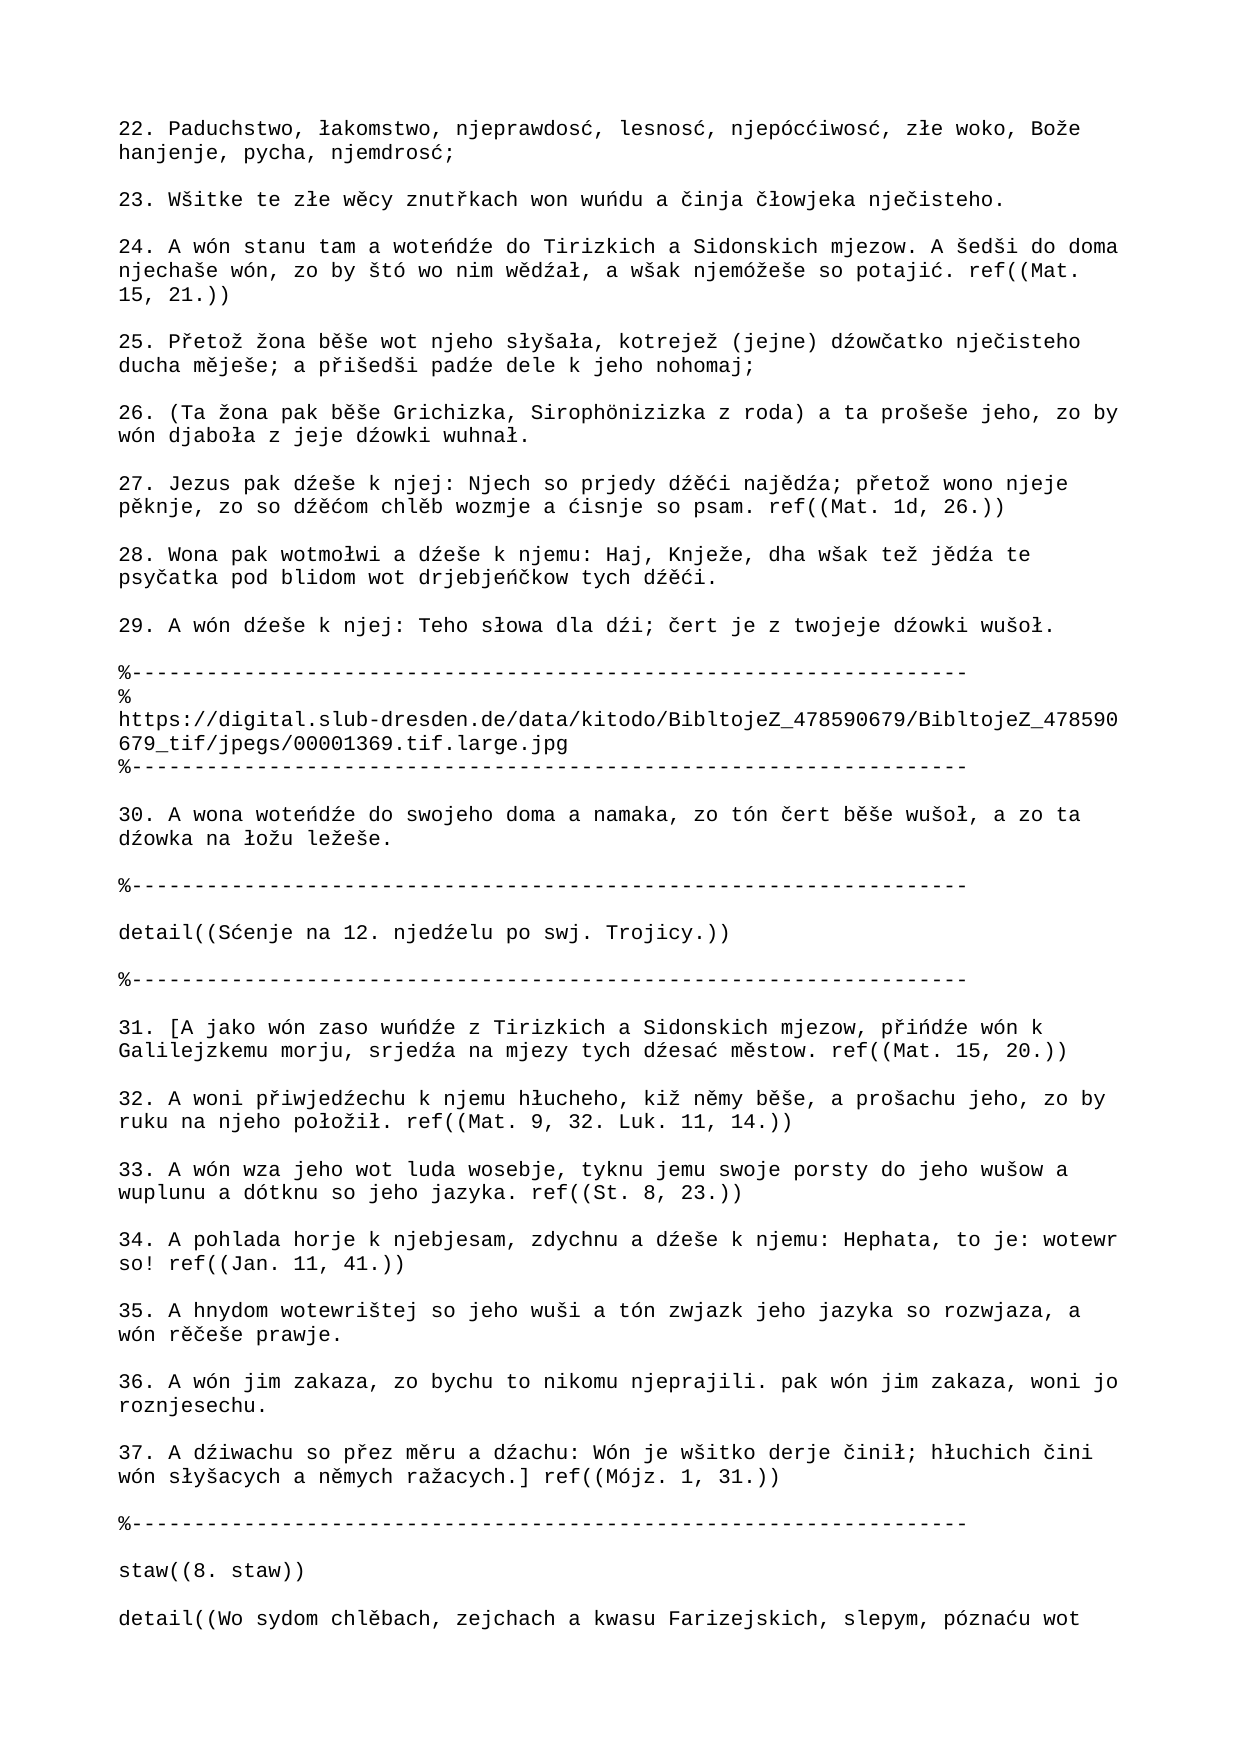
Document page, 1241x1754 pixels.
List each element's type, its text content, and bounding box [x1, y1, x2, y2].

text % https://digital.slub-dresden.de/data/kitodo/BibltojeZ_478590679/BibltojeZ_478590679_tif/jpegs/00001369.tif.large.jpg %------------------------------------------------------------------- [118, 686, 1122, 780]
text detail((Sćenje na 12. njedźelu po swj. Trojicy.)) [118, 922, 1122, 946]
text %------------------------------------------------------------------- [118, 969, 1122, 993]
text 35. A hnydom wotewrištej so jeho wuši a tón zwjazk jeho jazyka so rozwjaza, a wón rěčeše prawje. [118, 1300, 1122, 1348]
text 26. (Ta žona pak běše Grichizka, Sirophönizizka z roda) a ta prošeše jeho, zo by wón djaboła z jeje dźowki wuhnał. [118, 402, 1122, 449]
text %------------------------------------------------------------------- [118, 662, 1122, 686]
text staw((8. staw)) [118, 1561, 1122, 1584]
text 36. A wón jim zakaza, zo bychu to nikomu njeprajili. pak wón jim zakaza, woni jo roznjesechu. [118, 1371, 1122, 1419]
text 30. A wona woteńdźe do swojeho doma a namaka, zo tón čert běše wušoł, a zo ta dźowka na łožu ležeše. [118, 804, 1122, 851]
text 29. A wón dźeše k njej: Teho słowa dla dźi; čert je z twojeje dźowki wušoł. [118, 615, 1122, 638]
text 34. A pohlada horje k njebjesam, zdychnu a dźeše k njemu: Hephata, to je: wotewr so! ref((Jan. 11, 41.)) [118, 1229, 1122, 1277]
text 27. Jezus pak dźeše k njej: Njech so prjedy dźěći najědźa; přetož wono njeje pěknje, zo so dźěćom chlěb wozmje a ćisnje so psam. ref((Mat. 1d, 26.)) [118, 473, 1122, 520]
text %------------------------------------------------------------------- [118, 1513, 1122, 1537]
text 22. Paduchstwo, łakomstwo, njeprawdosć, lesnosć, njepócćiwosć, złe woko, Bože hanjenje, pycha, njemdrosć; [118, 118, 1122, 165]
text detail((Wo sydom chlěbach, zejchach a kwasu Farizejskich, slepym, póznaću wot [118, 1608, 1122, 1631]
text 37. A dźiwachu so přez měru a dźachu: Wón je wšitko derje činił; hłuchich čini wón słyšacych a němych ražacych.] ref((Mójz. 1, 31.)) [118, 1442, 1122, 1489]
text 31. [A jako wón zaso wuńdźe z Tirizkich a Sidonskich mjezow, přińdźe wón k Galilejzkemu morju, srjedźa na mjezy tych dźesać městow. ref((Mat. 15, 20.)) [118, 1017, 1122, 1064]
text 28. Wona pak wotmołwi a dźeše k njemu: Haj, Knježe, dha wšak tež jědźa te psyčatka pod blidom wot drjebjeńčkow tych dźěći. [118, 544, 1122, 591]
text 24. A wón stanu tam a woteńdźe do Tirizkich a Sidonskich mjezow. A šedši do doma njechaše wón, zo by štó wo nim wědźał, a wšak njemóžeše so potajić. ref((Mat. 15, 21.)) [118, 236, 1122, 307]
text 32. A woni přiwjedźechu k njemu hłucheho, kiž němy běše, a prošachu jeho, zo by ruku na njeho połožił. ref((Mat. 9, 32. Luk. 11, 14.)) [118, 1088, 1122, 1135]
text 33. A wón wza jeho wot luda wosebje, tyknu jemu swoje porsty do jeho wušow a wuplunu a dótknu so jeho jazyka. ref((St. 8, 23.)) [118, 1158, 1122, 1206]
text %------------------------------------------------------------------- [118, 875, 1122, 898]
text 25. Přetož žona běše wot njeho słyšała, kotrejež (jejne) dźowčatko nječisteho ducha měješe; a přišedši padźe dele k jeho nohomaj; [118, 331, 1122, 378]
text 23. Wšitke te złe wěcy znutřkach won wuńdu a činja čłowjeka nječisteho. [118, 189, 1122, 213]
